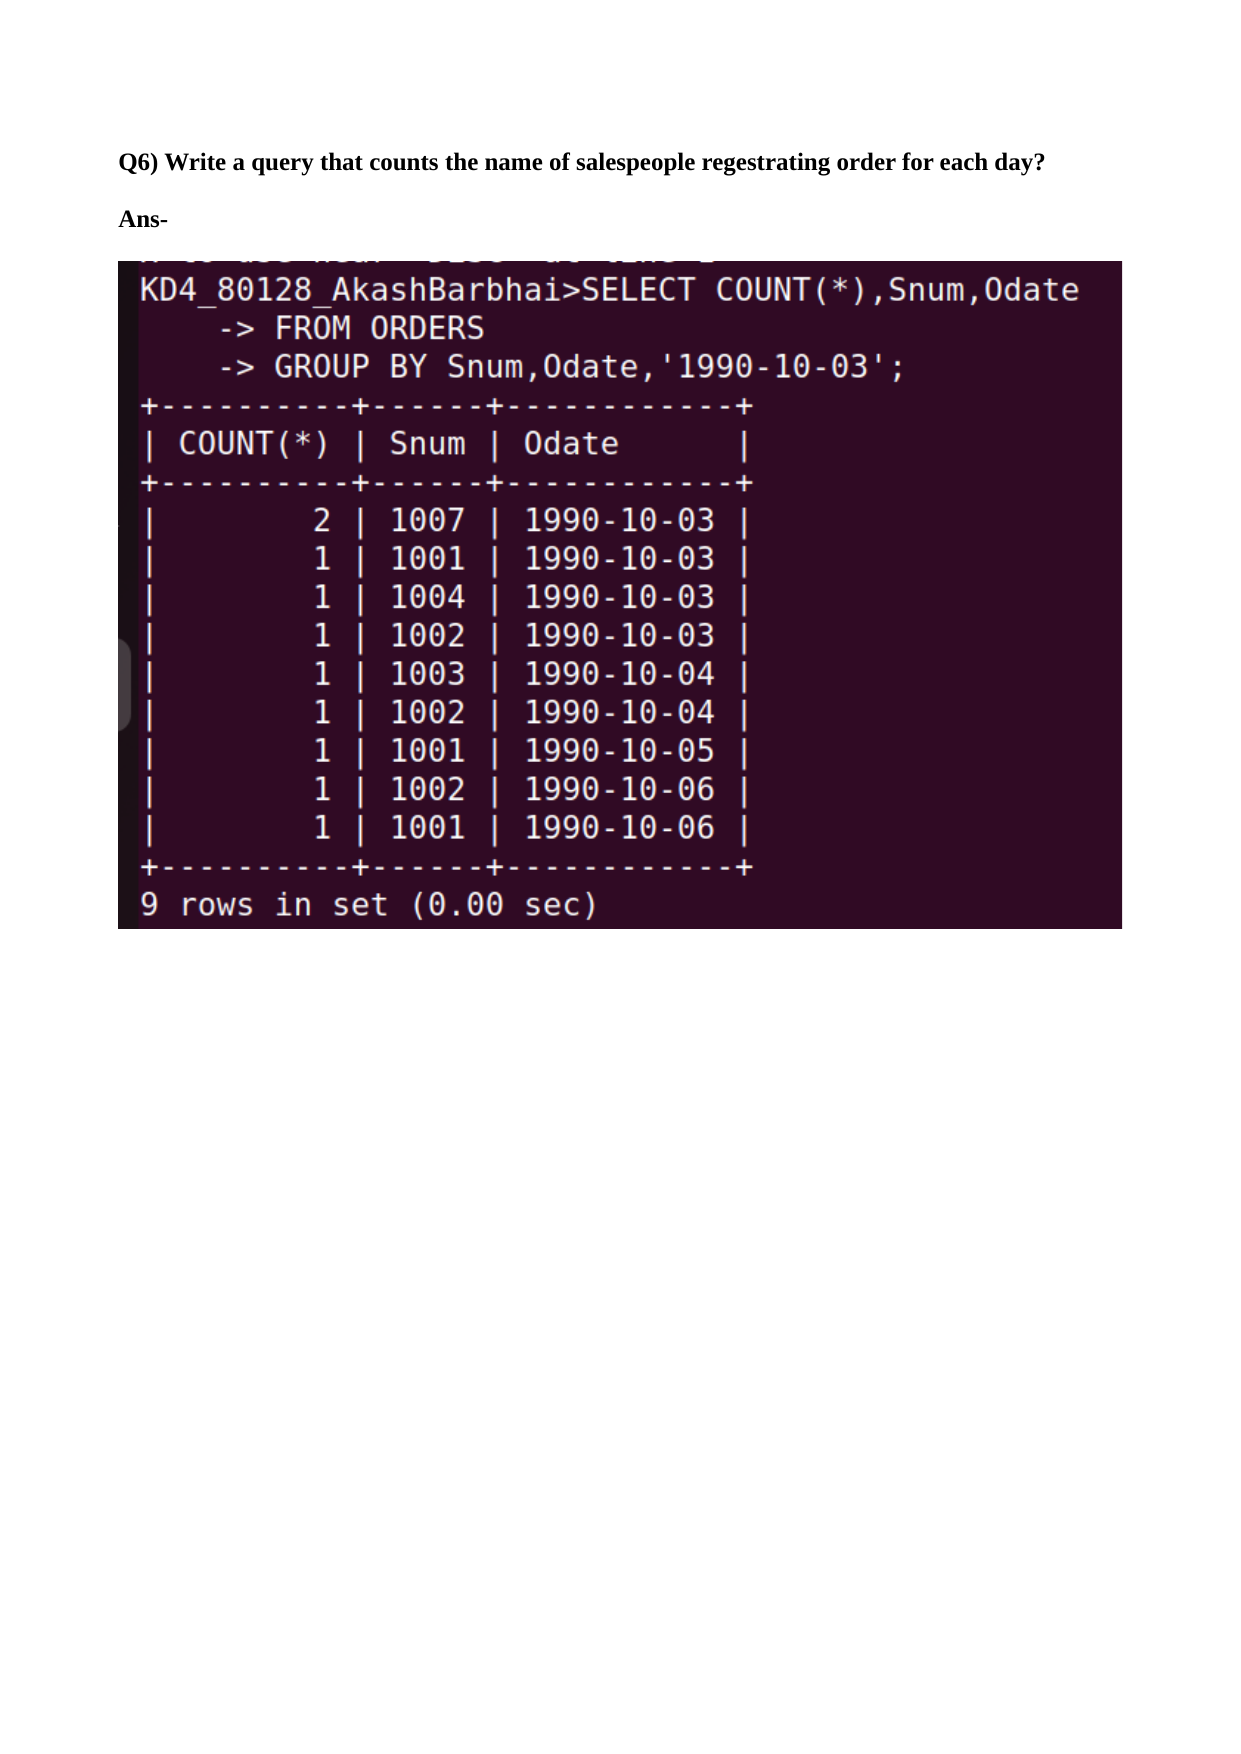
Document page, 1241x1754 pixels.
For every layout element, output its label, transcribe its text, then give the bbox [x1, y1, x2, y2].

text Ans- [118, 204, 1122, 233]
text Q6) Write a query that counts the name of salespeople regestrating order for each day? [118, 147, 1122, 176]
picture [118, 261, 1123, 929]
